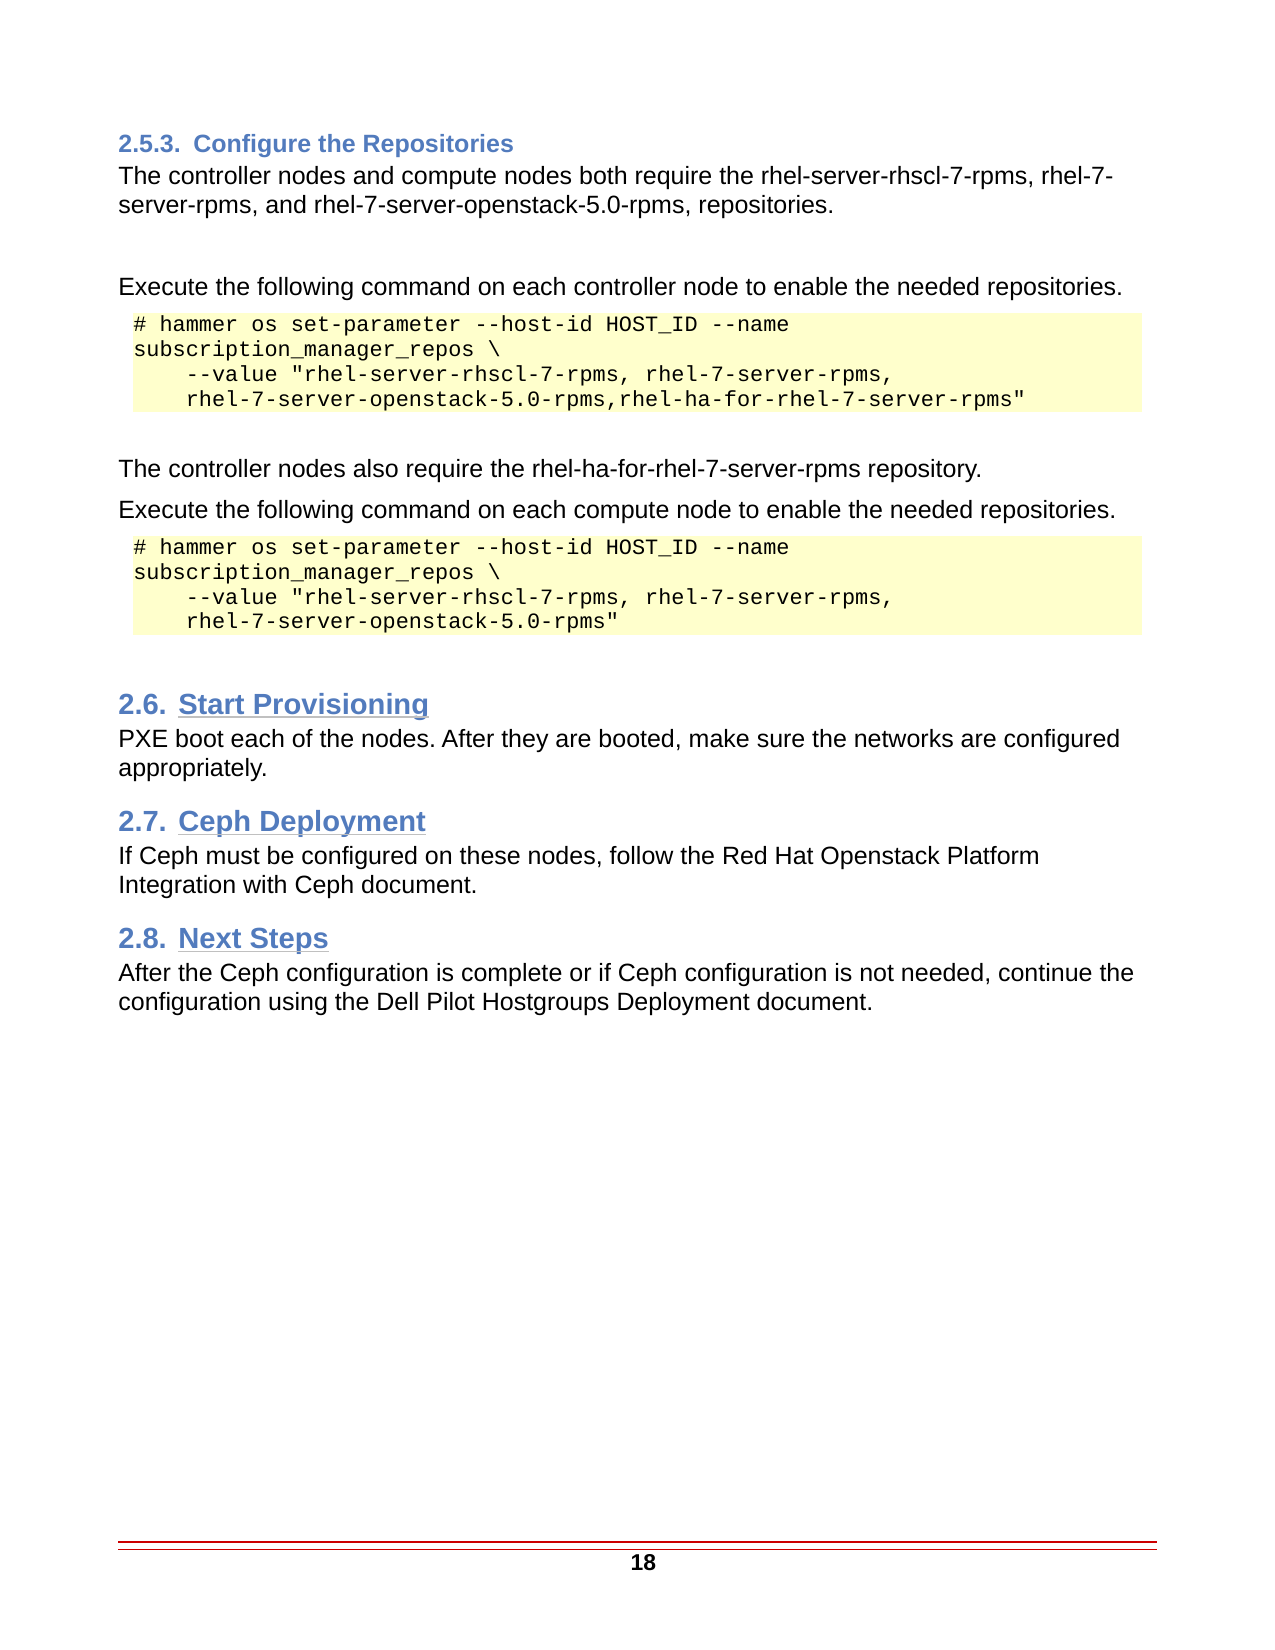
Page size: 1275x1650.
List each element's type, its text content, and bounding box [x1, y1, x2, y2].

text # hammer os set-parameter --host-id HOST_ID --name subscription_manager_repos \ --value "rhel-server-rhscl-7-rpms, rhel-7-server-rpms, rhel-7-server-openstack-5.0-rpms" [133, 536, 1142, 635]
text Execute the following command on each compute node to enable the needed repositories. [118, 495, 1157, 524]
text After the Ceph configuration is complete or if Ceph configuration is not needed, continue the configuration using the Dell Pilot Hostgroups Deployment document. [118, 958, 1157, 1015]
subtitle Ceph Deployment [118, 804, 1157, 838]
text Execute the following command on each controller node to enable the needed repositories. [118, 272, 1157, 301]
text The controller nodes also require the rhel-ha-for-rhel-7-server-rpms repository. [118, 454, 1157, 482]
text PXE boot each of the nodes. After they are booted, make sure the networks are configured appropriately. [118, 724, 1157, 781]
subtitle Start Provisioning [118, 687, 1157, 721]
text # hammer os set-parameter --host-id HOST_ID --name subscription_manager_repos \ --value "rhel-server-rhscl-7-rpms, rhel-7-server-rpms, rhel-7-server-openstack-5.0-rpms,rhel-ha-for-rhel-7-server-rpms" [133, 313, 1142, 412]
subtitle Next Steps [118, 921, 1157, 955]
text If Ceph must be configured on these nodes, follow the Red Hat Openstack Platform Integration with Ceph document. [118, 841, 1157, 898]
subtitle Configure the Repositories [118, 129, 1157, 158]
text The controller nodes and compute nodes both require the rhel-server-rhscl-7-rpms, rhel-7-server-rpms, and rhel-7-server-openstack-5.0-rpms, repositories. [118, 161, 1157, 218]
